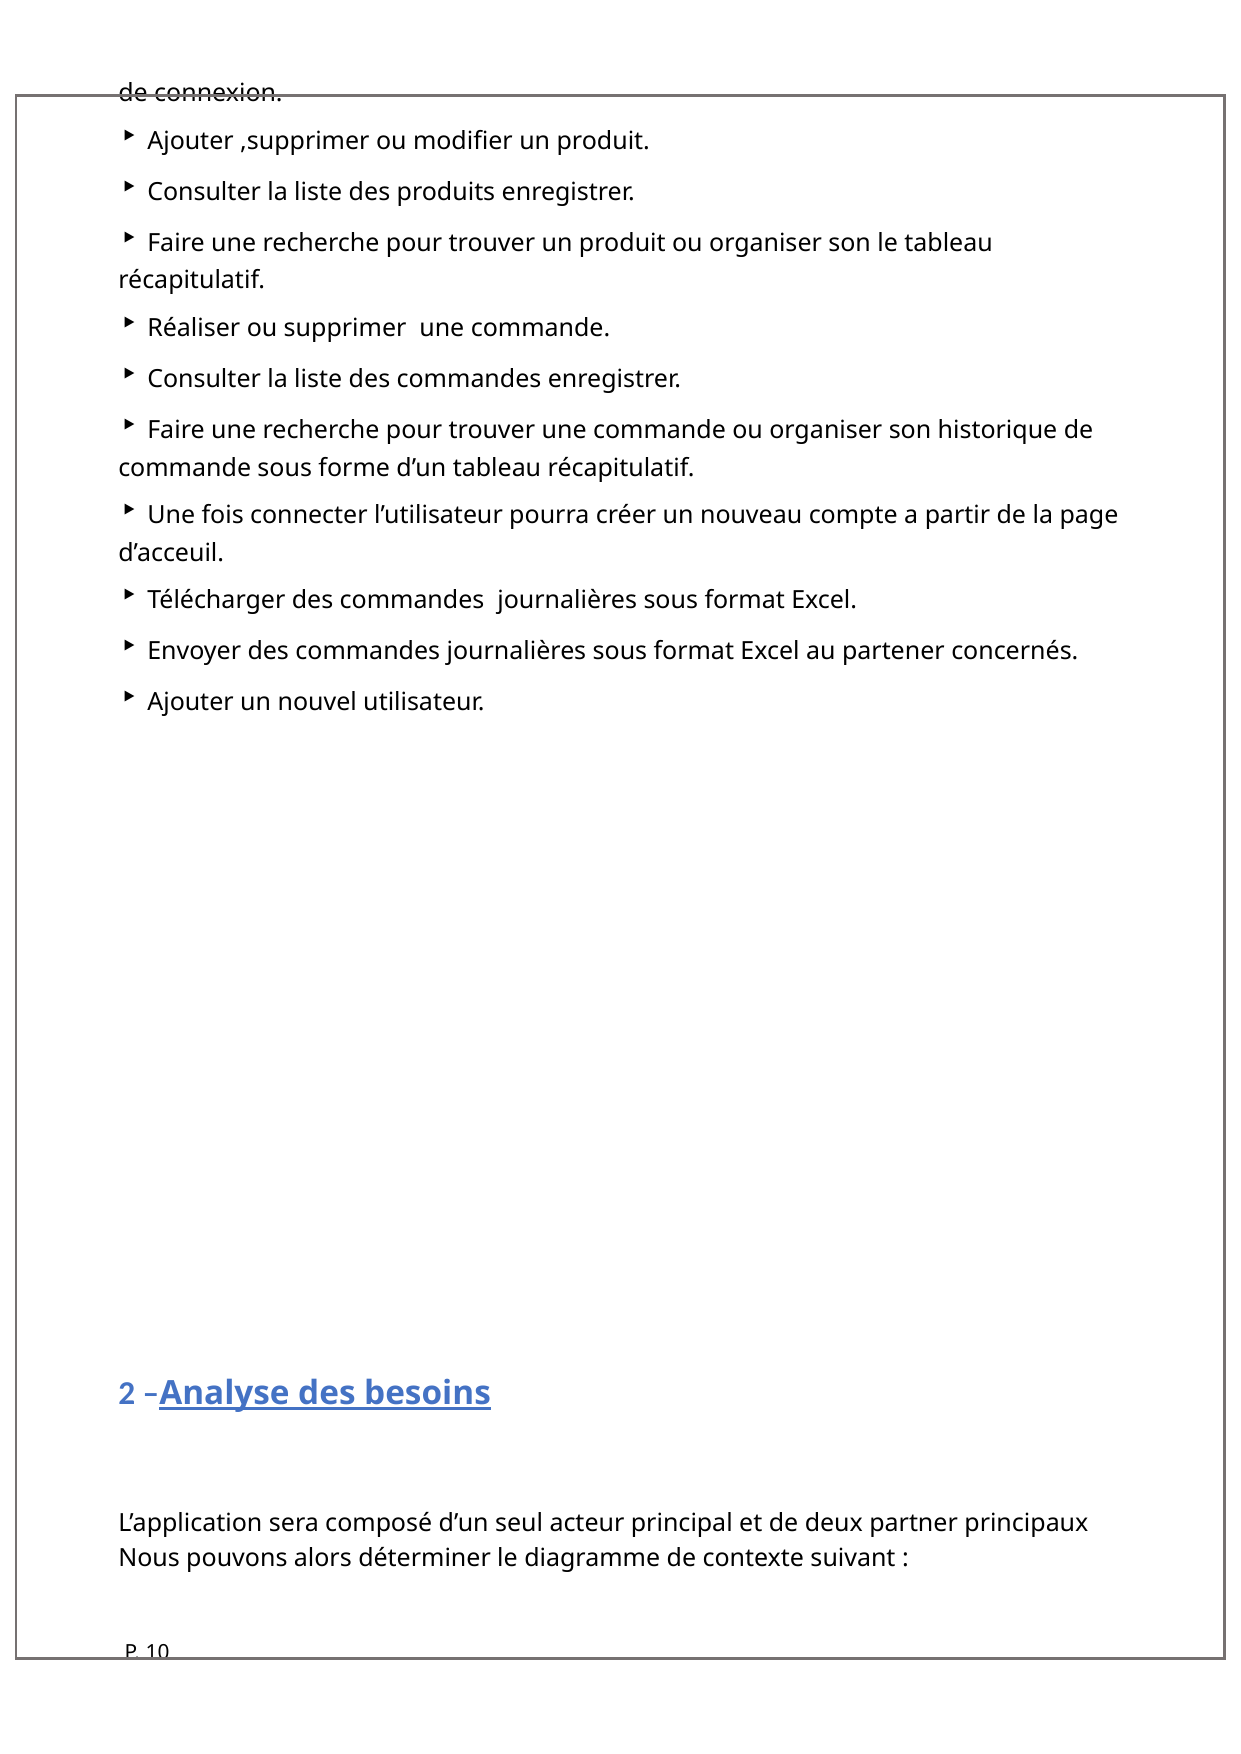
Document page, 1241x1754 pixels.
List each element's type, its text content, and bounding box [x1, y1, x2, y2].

text ‣ Une fois connecter l’utilisateur pourra créer un nouveau compte a partir de la page d’acceuil. [118, 483, 1122, 568]
text ‣ Envoyer des commandes journalières sous format Excel au partener concernés. [118, 619, 1122, 671]
text Nous pouvons alors déterminer le diagramme de contexte suivant : [118, 1539, 1122, 1573]
text ‣ Consulter la liste des commandes enregistrer. [118, 347, 1122, 398]
text ‣ Se déconnecter. Si la déconnexion est réussie il est alors redirigé vers le formulaire de connexion. [118, 75, 1122, 94]
text ‣ Ajouter ,supprimer ou modifier un produit. [118, 109, 1122, 160]
text ‣ Réaliser ou supprimer une commande. [118, 296, 1122, 347]
text ‣ Se déconnecter. Si la déconnexion est réussie il est alors redirigé vers le formulaire de connexion. [118, 97, 1122, 109]
text ‣ Faire une recherche pour trouver une commande ou organiser son historique de commande sous forme d’un tableau récapitulatif. [118, 398, 1122, 483]
text ‣ Ajouter un nouvel utilisateur. [118, 671, 1122, 722]
text L’application sera composé d’un seul acteur principal et de deux partner principaux [118, 1505, 1122, 1539]
text ‣ Télécharger des commandes journalières sous format Excel. [118, 568, 1122, 619]
text ‣ Consulter la liste des produits enregistrer. [118, 160, 1122, 211]
text ‣ Faire une recherche pour trouver un produit ou organiser son le tableau récapitulatif. [118, 211, 1122, 296]
text 2 –Analyse des besoins [118, 1369, 1122, 1414]
